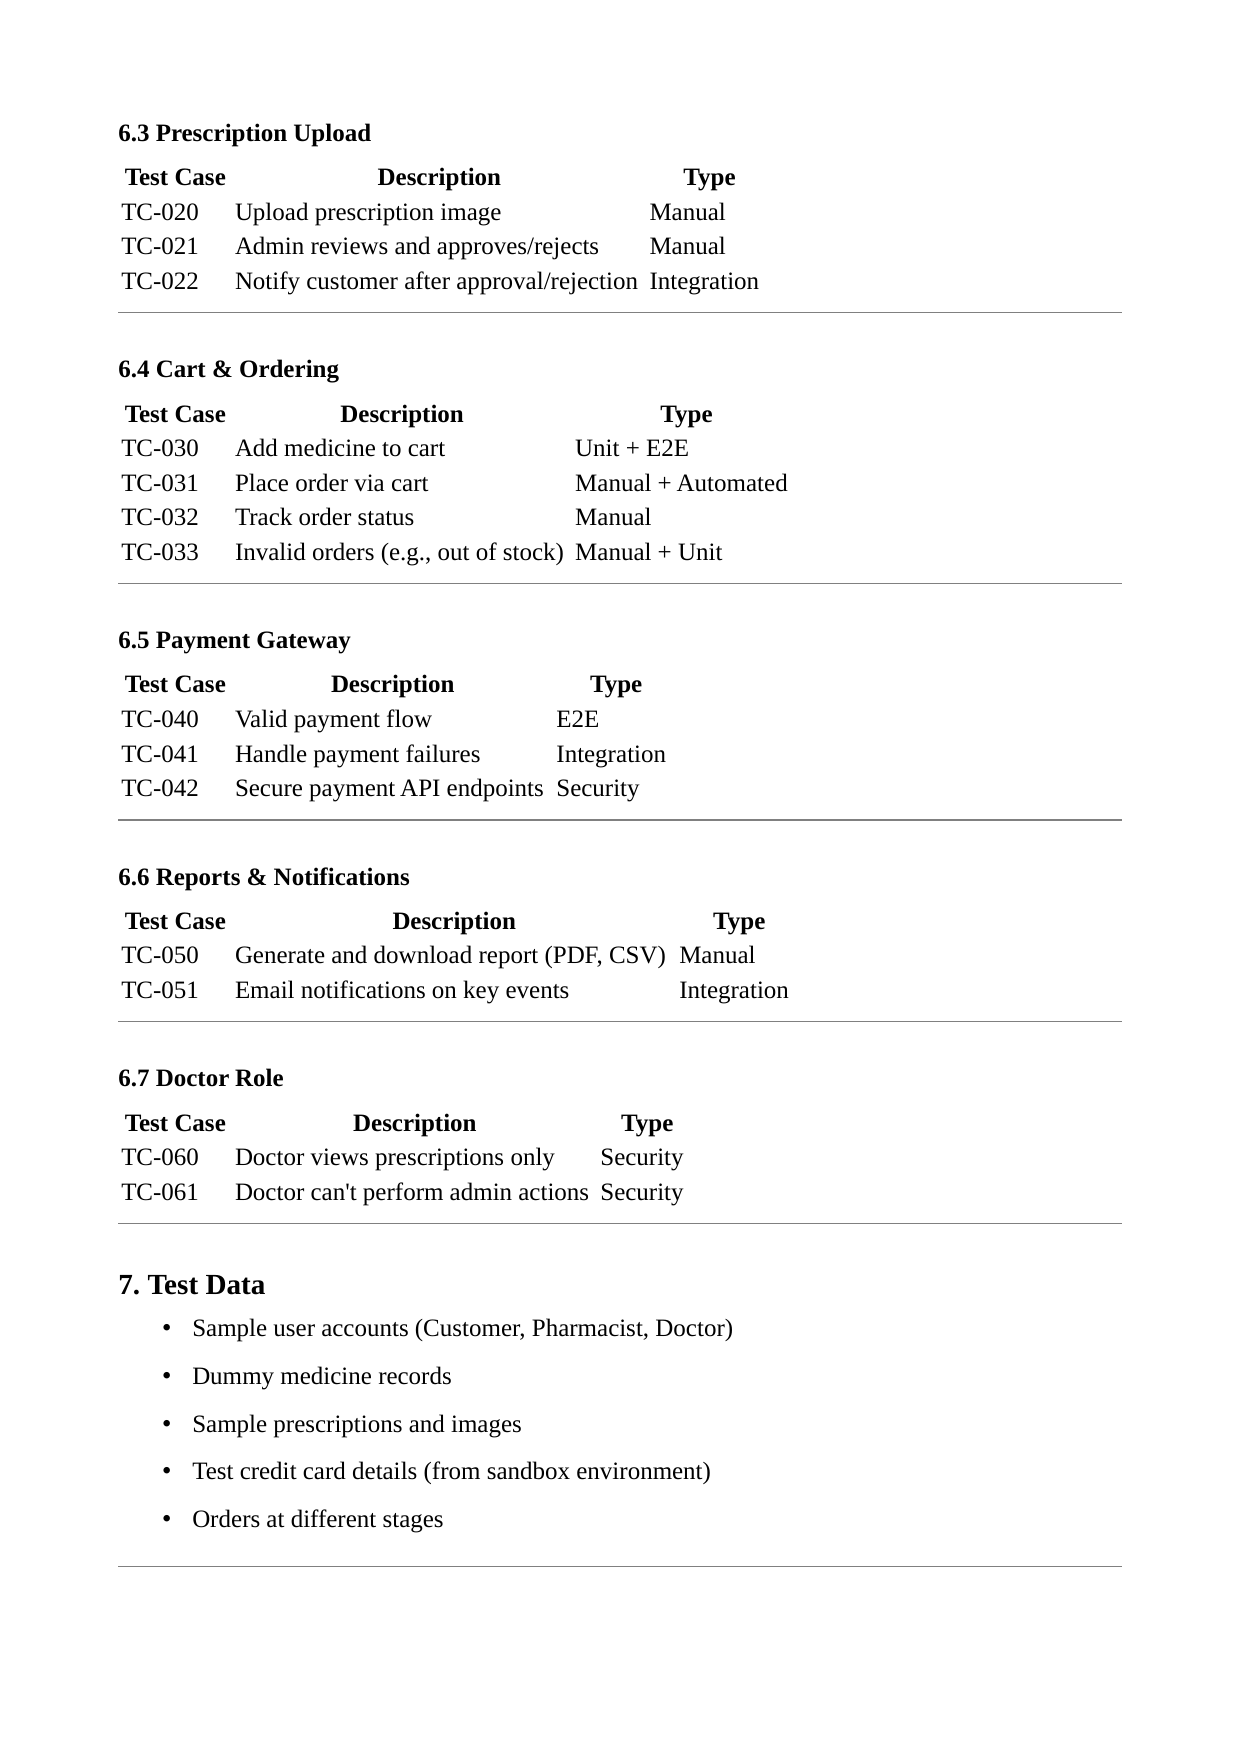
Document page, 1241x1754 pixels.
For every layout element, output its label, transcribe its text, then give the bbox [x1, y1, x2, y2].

table_header Test Case [118, 903, 232, 938]
table_header Type [553, 667, 679, 701]
list Dummy medicine records [162, 1361, 1122, 1390]
table_cell Manual [676, 938, 802, 972]
table_header Type [646, 159, 772, 194]
table_header Description [232, 396, 572, 430]
list Sample prescriptions and images [162, 1409, 1122, 1437]
table_cell TC-020 [118, 194, 232, 228]
table_cell Secure payment API endpoints [232, 770, 553, 805]
table_cell Doctor views prescriptions only [232, 1139, 597, 1174]
table_cell Handle payment failures [232, 736, 553, 770]
table_cell Place order via cart [232, 465, 572, 499]
table_cell TC-051 [118, 972, 232, 1007]
list Test credit card details (from sandbox environment) [162, 1456, 1122, 1485]
subtitle 6.5 Payment Gateway [118, 625, 1122, 654]
subtitle 7. Test Data [118, 1267, 1122, 1301]
table_header Description [232, 159, 646, 194]
subtitle 6.7 Doctor Role [118, 1063, 1122, 1092]
table_cell Integration [646, 263, 772, 298]
table_header Description [232, 667, 553, 701]
table_cell TC-042 [118, 770, 232, 805]
table_cell Manual + Unit [572, 534, 801, 569]
table_cell Security [597, 1174, 696, 1208]
table_cell TC-030 [118, 430, 232, 465]
table_cell Manual [646, 229, 772, 263]
subtitle 6.4 Cart & Ordering [118, 354, 1122, 383]
table_cell Valid payment flow [232, 701, 553, 736]
table_cell Integration [553, 736, 679, 770]
table_cell Upload prescription image [232, 194, 646, 228]
table_header Test Case [118, 396, 232, 430]
table_cell Doctor can't perform admin actions [232, 1174, 597, 1208]
table_cell TC-021 [118, 229, 232, 263]
table_cell Security [597, 1139, 696, 1174]
table_cell Add medicine to cart [232, 430, 572, 465]
table_cell Integration [676, 972, 802, 1007]
table_cell Email notifications on key events [232, 972, 676, 1007]
table_cell Notify customer after approval/rejection [232, 263, 646, 298]
table_cell TC-060 [118, 1139, 232, 1174]
table_cell Manual [572, 500, 801, 534]
list Sample user accounts (Customer, Pharmacist, Doctor) [162, 1313, 1122, 1342]
table_cell TC-031 [118, 465, 232, 499]
table_cell TC-050 [118, 938, 232, 972]
table_cell Manual [646, 194, 772, 228]
table_cell E2E [553, 701, 679, 736]
table_cell TC-033 [118, 534, 232, 569]
table_cell Security [553, 770, 679, 805]
table_header Description [232, 903, 676, 938]
subtitle 6.3 Prescription Upload [118, 118, 1122, 147]
list Orders at different stages [162, 1504, 1122, 1533]
table_cell Track order status [232, 500, 572, 534]
table_header Test Case [118, 667, 232, 701]
table_cell TC-061 [118, 1174, 232, 1208]
table_header Type [676, 903, 802, 938]
table_header Type [572, 396, 801, 430]
table_header Type [597, 1105, 696, 1139]
table_cell TC-032 [118, 500, 232, 534]
table_cell Invalid orders (e.g., out of stock) [232, 534, 572, 569]
table_cell Unit + E2E [572, 430, 801, 465]
table_header Test Case [118, 1105, 232, 1139]
table_header Test Case [118, 159, 232, 194]
table_cell Manual + Automated [572, 465, 801, 499]
table_cell TC-040 [118, 701, 232, 736]
table_cell TC-022 [118, 263, 232, 298]
table_header Description [232, 1105, 597, 1139]
subtitle 6.6 Reports & Notifications [118, 862, 1122, 891]
table_cell TC-041 [118, 736, 232, 770]
table_cell Admin reviews and approves/rejects [232, 229, 646, 263]
table_cell Generate and download report (PDF, CSV) [232, 938, 676, 972]
